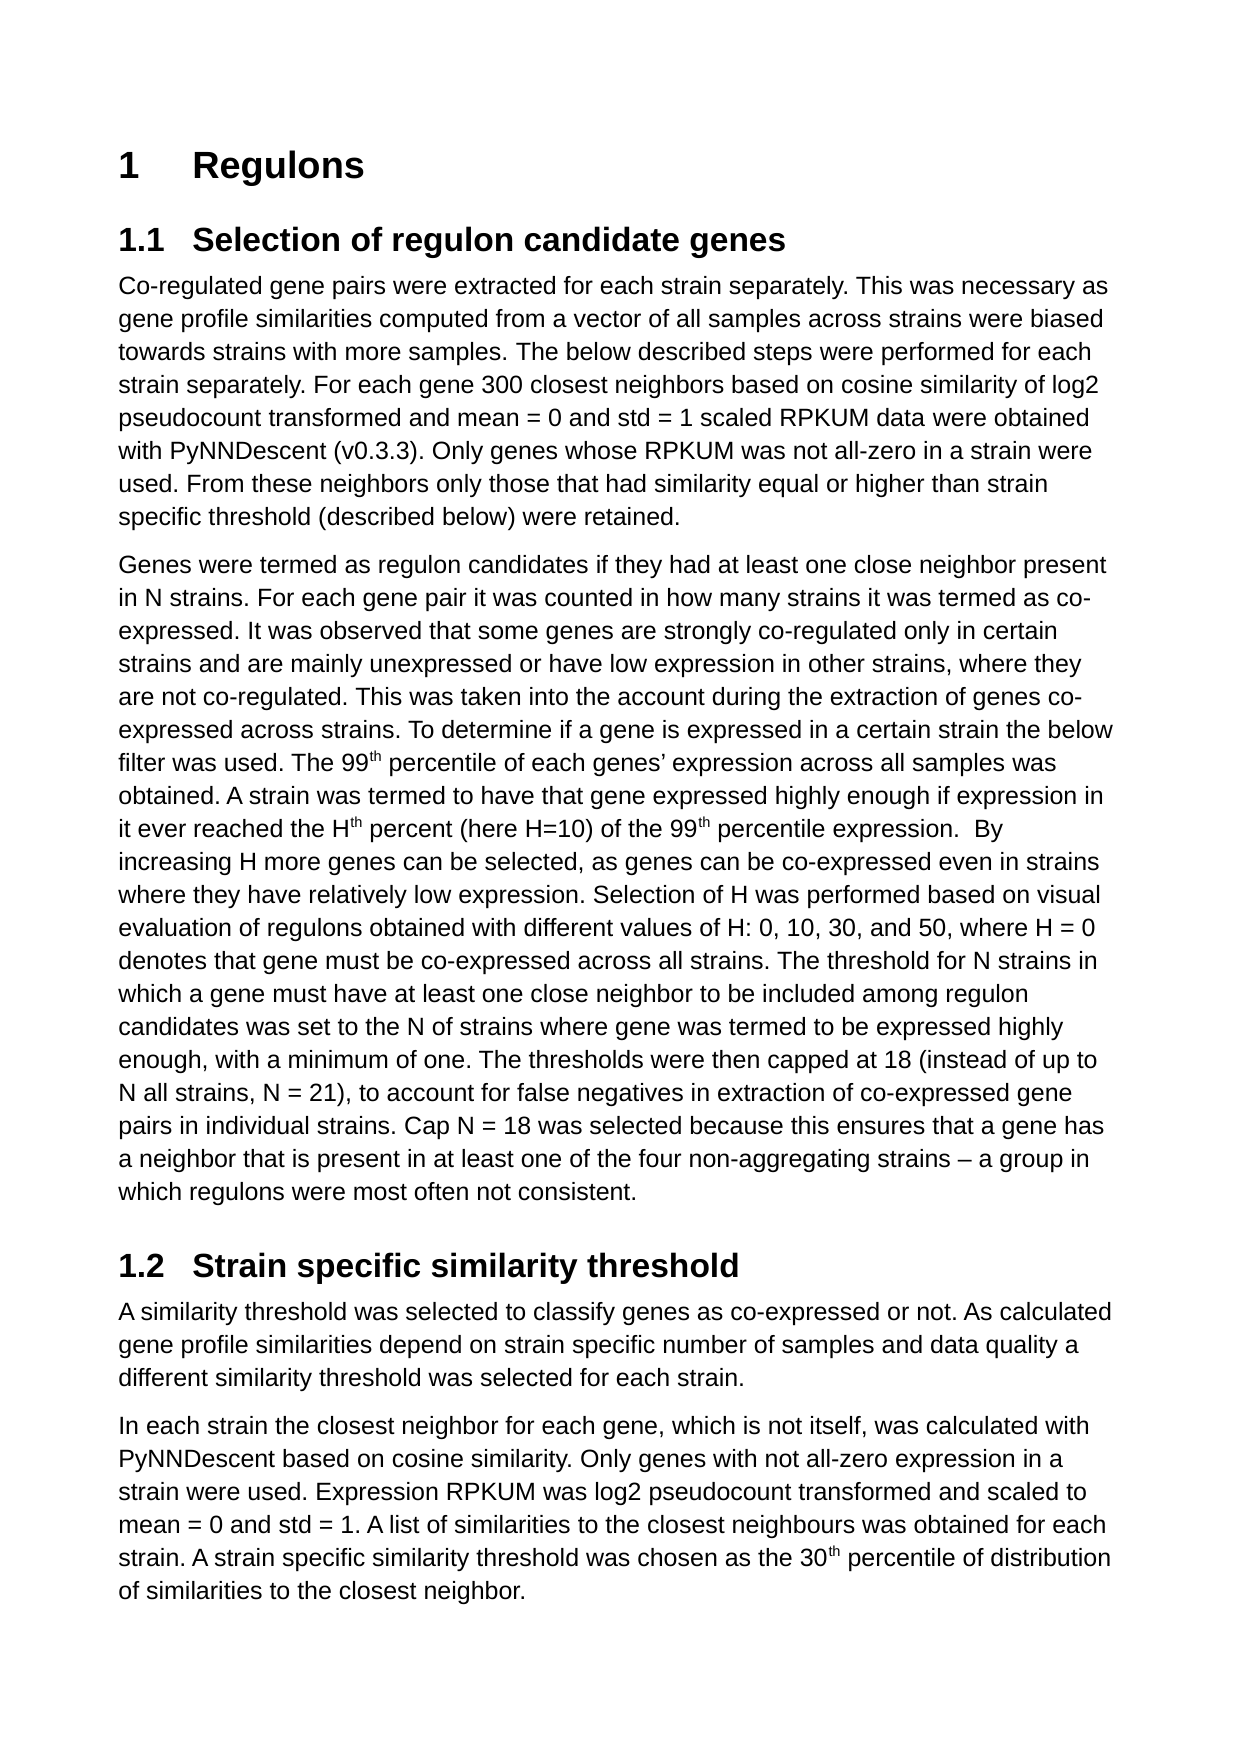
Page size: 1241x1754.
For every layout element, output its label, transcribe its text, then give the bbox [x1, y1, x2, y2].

text A similarity threshold was selected to classify genes as co-expressed or not. As calculated gene profile similarities depend on strain specific number of samples and data quality a different similarity threshold was selected for each strain. [118, 1297, 1122, 1392]
text Genes were termed as regulon candidates if they had at least one close neighbor present in N strains. For each gene pair it was counted in how many strains it was termed as co-expressed. It was observed that some genes are strongly co-regulated only in certain strains and are mainly unexpressed or have low expression in other strains, where they are not co-regulated. This was taken into the account during the extraction of genes co-expressed across strains. To determine if a gene is expressed in a certain strain the below filter was used. The 99th percentile of each genes’ expression across all samples was obtained. A strain was termed to have that gene expressed highly enough if expression in it ever reached the Hth percent (here H=10) of the 99th percentile expression. By increasing H more genes can be selected, as genes can be co-expressed even in strains where they have relatively low expression. Selection of H was performed based on visual evaluation of regulons obtained with different values of H: 0, 10, 30, and 50, where H = 0 denotes that gene must be co-expressed across all strains. The threshold for N strains in which a gene must have at least one close neighbor to be included among regulon candidates was set to the N of strains where gene was termed to be expressed highly enough, with a minimum of one. The thresholds were then capped at 18 (instead of up to N all strains, N = 21), to account for false negatives in extraction of co-expressed gene pairs in individual strains. Cap N = 18 was selected because this ensures that a gene has a neighbor that is present in at least one of the four non-aggregating strains – a group in which regulons were most often not consistent. [118, 550, 1122, 1206]
subtitle Selection of regulon candidate genes [118, 220, 1122, 259]
text In each strain the closest neighbor for each gene, which is not itself, was calculated with PyNNDescent based on cosine similarity. Only genes with not all-zero expression in a strain were used. Expression RPKUM was log2 pseudocount transformed and scaled to mean = 0 and std = 1. A list of similarities to the closest neighbours was obtained for each strain. A strain specific similarity threshold was chosen as the 30th percentile of distribution of similarities to the closest neighbor. [118, 1411, 1122, 1604]
subtitle Regulons [118, 143, 1122, 187]
subtitle Strain specific similarity threshold [118, 1246, 1122, 1284]
text Co-regulated gene pairs were extracted for each strain separately. This was necessary as gene profile similarities computed from a vector of all samples across strains were biased towards strains with more samples. The below described steps were performed for each strain separately. For each gene 300 closest neighbors based on cosine similarity of log2 pseudocount transformed and mean = 0 and std = 1 scaled RPKUM data were obtained with PyNNDescent (v0.3.3). Only genes whose RPKUM was not all-zero in a strain were used. From these neighbors only those that had similarity equal or higher than strain specific threshold (described below) were retained. [118, 271, 1122, 531]
